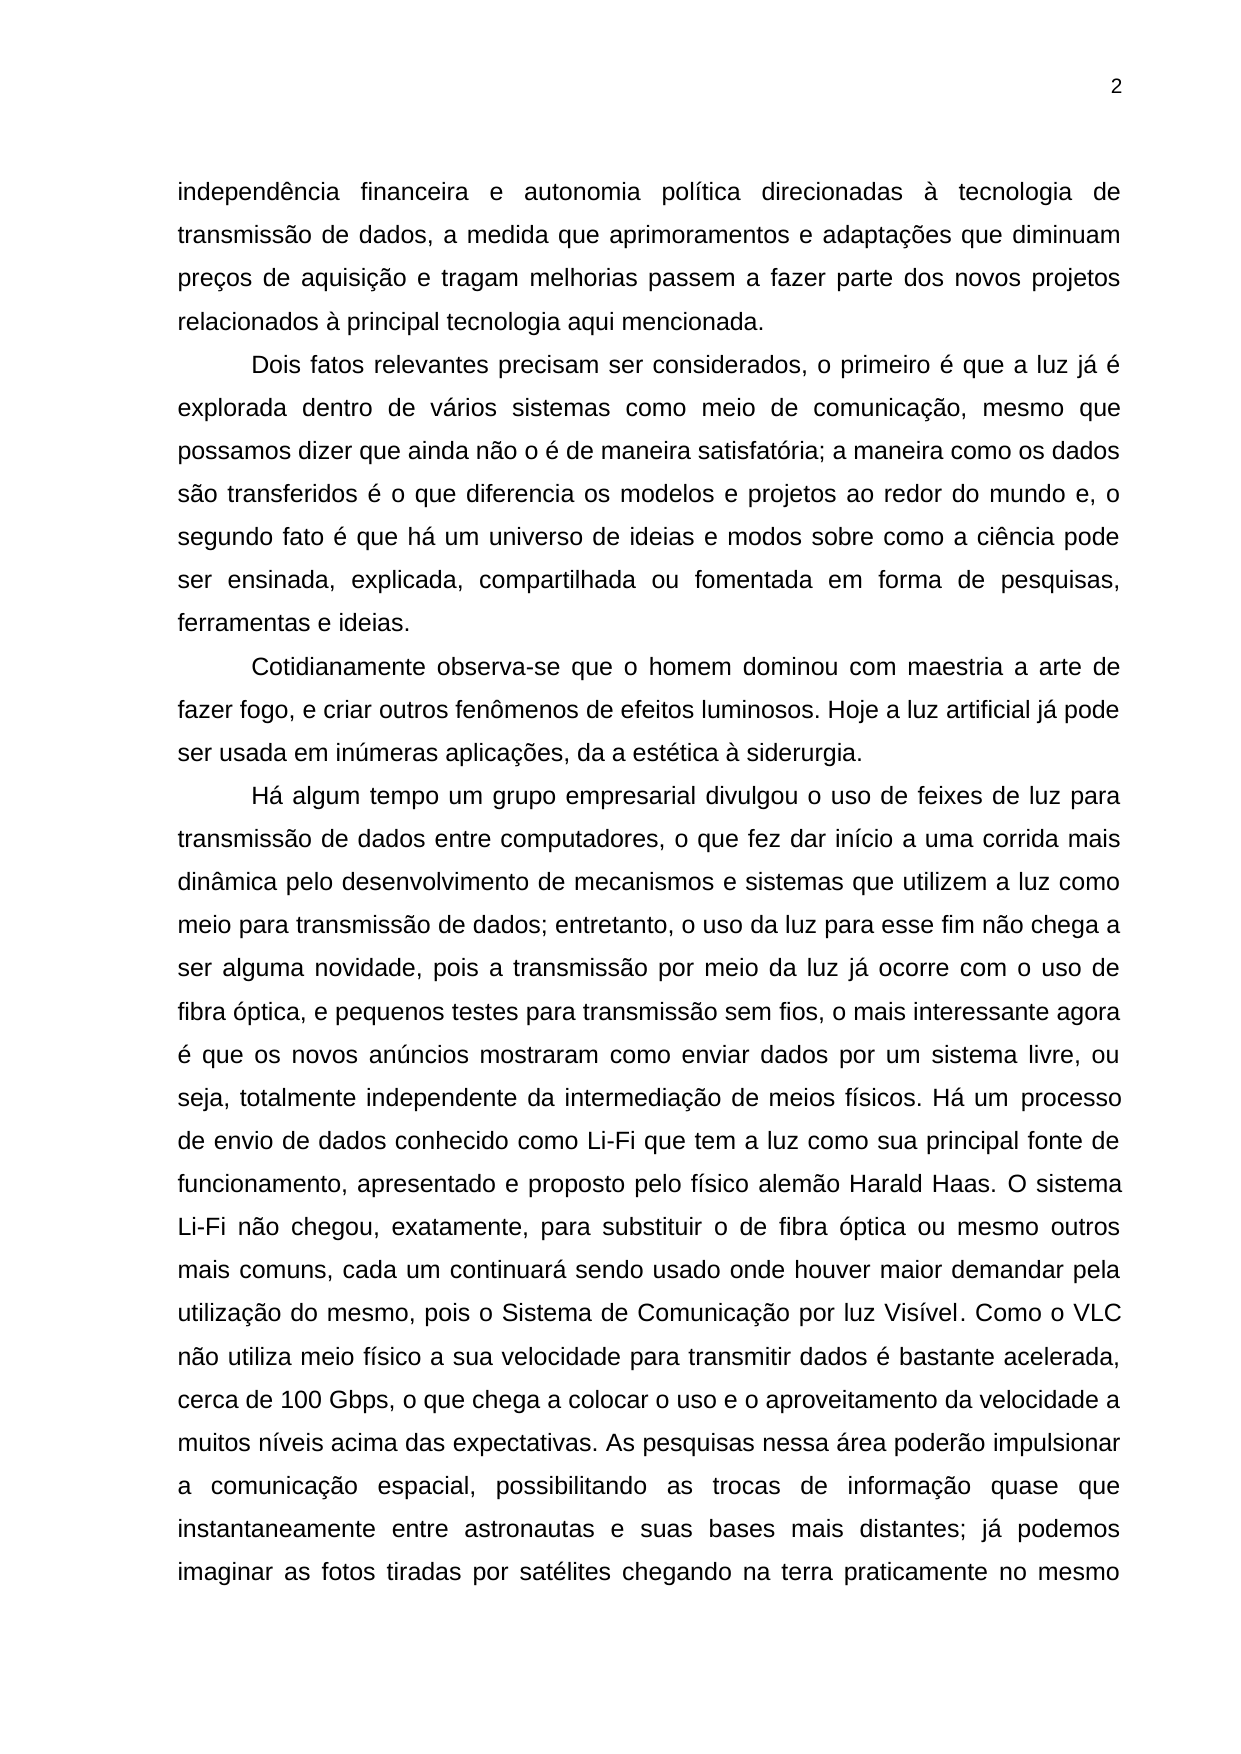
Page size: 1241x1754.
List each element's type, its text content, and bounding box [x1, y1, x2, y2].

text Dois fatos relevantes precisam ser considerados, o primeiro é que a luz já é explorada dentro de vários sistemas como meio de comunicação, mesmo que possamos dizer que ainda não o é de maneira satisfatória; a maneira como os dados são transferidos é o que diferencia os modelos e projetos ao redor do mundo e, o segundo fato é que há um universo de ideias e modos sobre como a ciência pode ser ensinada, explicada, compartilhada ou fomentada em forma de pesquisas, ferramentas e ideias. [177, 350, 1122, 637]
text Cotidianamente observa-se que o homem dominou com maestria a arte de fazer fogo, e criar outros fenômenos de efeitos luminosos. Hoje a luz artificial já pode ser usada em inúmeras aplicações, da a estética à siderurgia. [177, 652, 1122, 767]
text independência financeira e autonomia política direcionadas à tecnologia de transmissão de dados, a medida que aprimoramentos e adaptações que diminuam preços de aquisição e tragam melhorias passem a fazer parte dos novos projetos relacionados à principal tecnologia aqui mencionada. [177, 177, 1122, 335]
text Há algum tempo um grupo empresarial divulgou o uso de feixes de luz para transmissão de dados entre computadores, o que fez dar início a uma corrida mais dinâmica pelo desenvolvimento de mecanismos e sistemas que utilizem a luz como meio para transmissão de dados; entretanto, o uso da luz para esse fim não chega a ser alguma novidade, pois a transmissão por meio da luz já ocorre com o uso de fibra óptica, e pequenos testes para transmissão sem fios, o mais interessante agora é que os novos anúncios mostraram como enviar dados por um sistema livre, ou seja, totalmente independente da intermediação de meios físicos. Há um processo de envio de dados conhecido como Li-Fi que tem a luz como sua principal fonte de funcionamento, apresentado e proposto pelo físico alemão Harald Haas. O sistema Li-Fi não chegou, exatamente, para substituir o de fibra óptica ou mesmo outros mais comuns, cada um continuará sendo usado onde houver maior demandar pela utilização do mesmo, pois o Sistema de Comunicação por luz Visível. Como o VLC não utiliza meio físico a sua velocidade para transmitir dados é bastante acelerada, cerca de 100 Gbps, o que chega a colocar o uso e o aproveitamento da velocidade a muitos níveis acima das expectativas. As pesquisas nessa área poderão impulsionar a comunicação espacial, possibilitando as trocas de informação quase que instantaneamente entre astronautas e suas bases mais distantes; já podemos imaginar as fotos tiradas por satélites chegando na terra praticamente no mesmo [177, 781, 1122, 1586]
